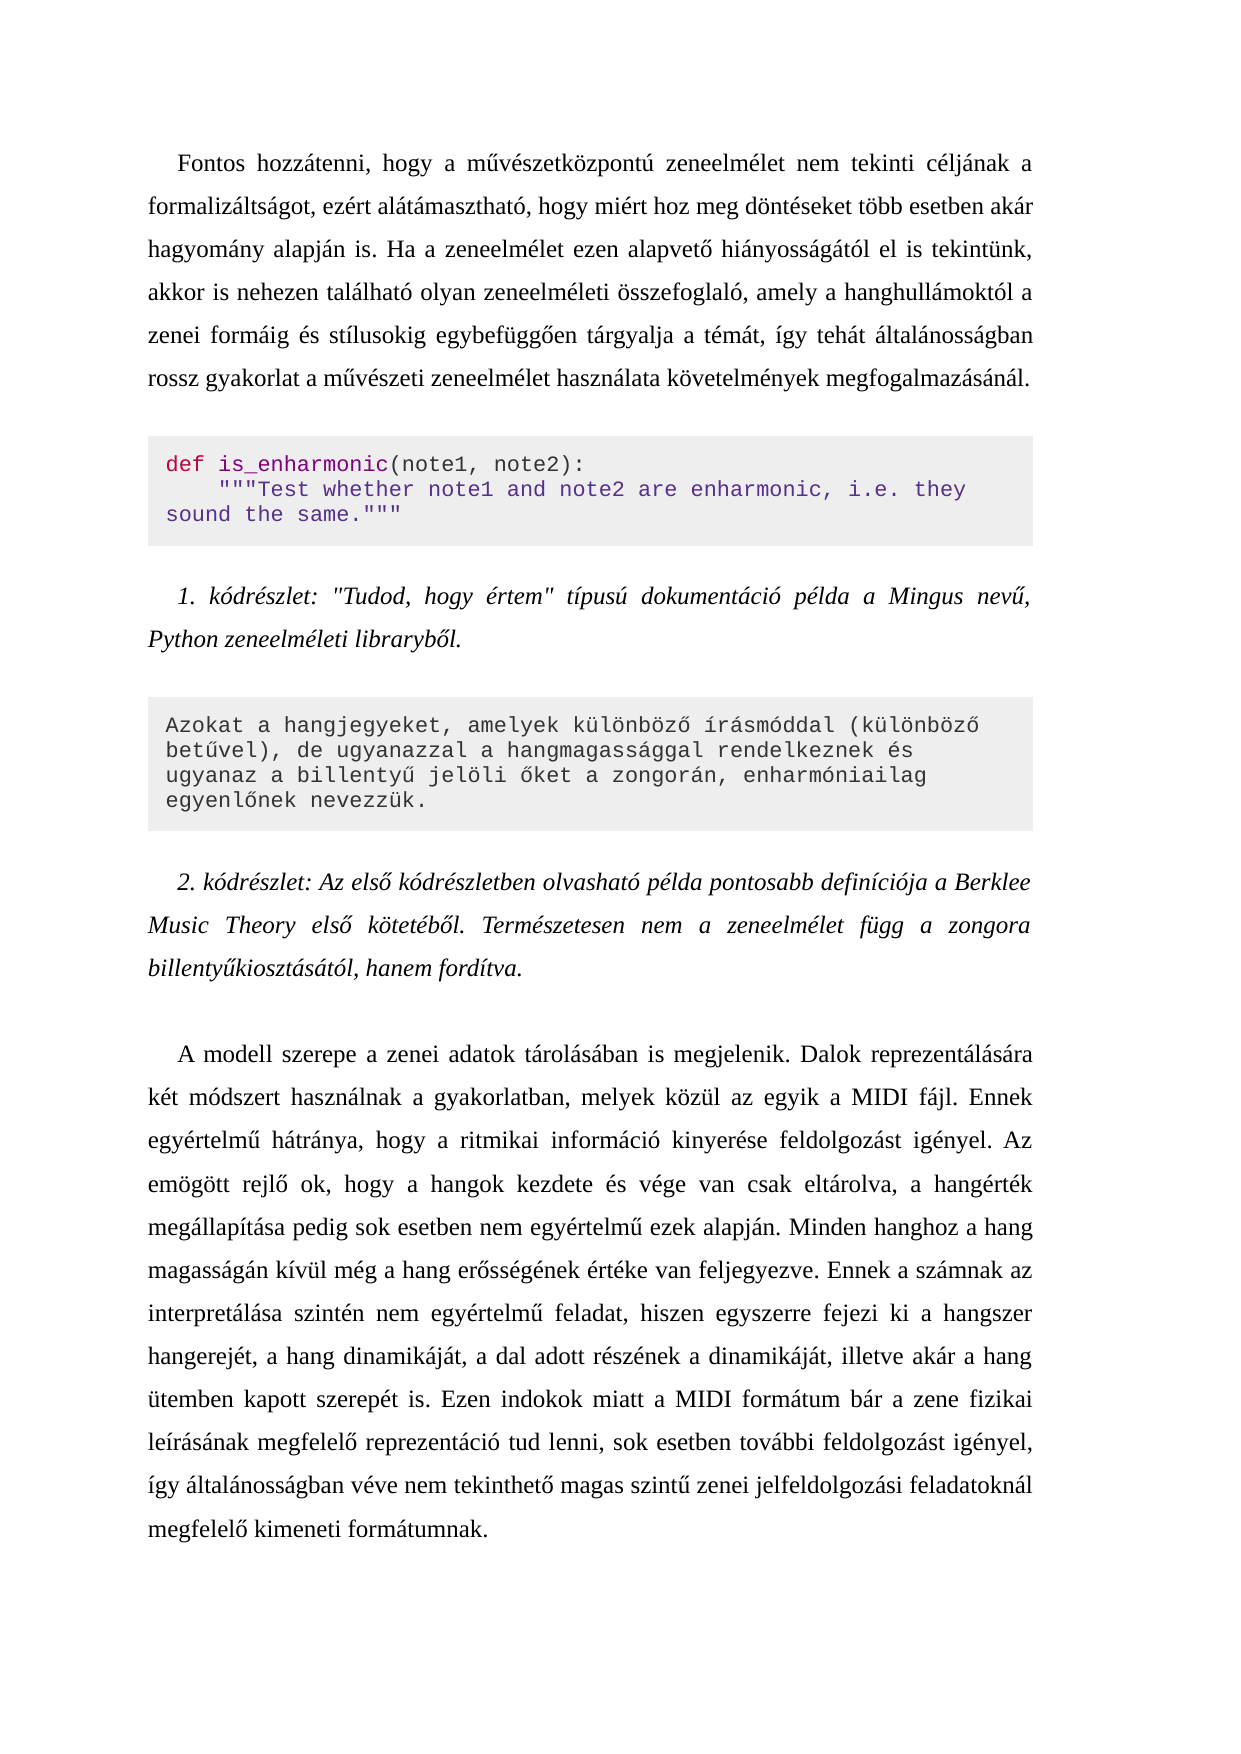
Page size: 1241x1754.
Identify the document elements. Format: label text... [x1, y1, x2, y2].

text Azokat a hangjegyeket, amelyek különböző írásmóddal (különböző betűvel), de ugyanazzal a hangmagassággal rendelkeznek és ugyanaz a billentyű jelöli őket a zongorán, enharmóniailag egyenlőnek nevezzük. [148, 697, 1033, 831]
text def is_enharmonic(note1, note2): """Test whether note1 and note2 are enharmonic, i.e. they sound the same.""" [148, 436, 1033, 546]
text A modell szerepe a zenei adatok tárolásában is megjelenik. Dalok reprezentálására két módszert használnak a gyakorlatban, melyek közül az egyik a MIDI fájl. Ennek egyértelmű hátránya, hogy a ritmikai információ kinyerése feldolgozást igényel. Az emögött rejlő ok, hogy a hangok kezdete és vége van csak eltárolva, a hangérték megállapítása pedig sok esetben nem egyértelmű ezek alapján. Minden hanghoz a hang magasságán kívül még a hang erősségének értéke van feljegyezve. Ennek a számnak az interpretálása szintén nem egyértelmű feladat, hiszen egyszerre fejezi ki a hangszer hangerejét, a hang dinamikáját, a dal adott részének a dinamikáját, illetve akár a hang ütemben kapott szerepét is. Ezen indokok miatt a MIDI formátum bár a zene fizikai leírásának megfelelő reprezentáció tud lenni, sok esetben további feldolgozást igényel, így általánosságban véve nem tekinthető magas szintű zenei jelfeldolgozási feladatoknál megfelelő kimeneti formátumnak. [148, 1039, 1033, 1542]
text 1. kódrészlet: "Tudod, hogy értem" típusú dokumentáció példa a Mingus nevű, Python zeneelméleti libraryből. [148, 581, 1033, 653]
text 2. kódrészlet: Az első kódrészletben olvasható példa pontosabb definíciója a Berklee Music Theory első kötetéből. Természetesen nem a zeneelmélet függ a zongora billentyűkiosztásától, hanem fordítva. [148, 867, 1033, 982]
text Fontos hozzátenni, hogy a művészetközpontú zeneelmélet nem tekinti céljának a formalizáltságot, ezért alátámasztható, hogy miért hoz meg döntéseket több esetben akár hagyomány alapján is. Ha a zeneelmélet ezen alapvető hiányosságától el is tekintünk, akkor is nehezen található olyan zeneelméleti összefoglaló, amely a hanghullámoktól a zenei formáig és stílusokig egybefüggően tárgyalja a témát, így tehát általánosságban rossz gyakorlat a művészeti zeneelmélet használata követelmények megfogalmazásánál. [148, 148, 1033, 392]
